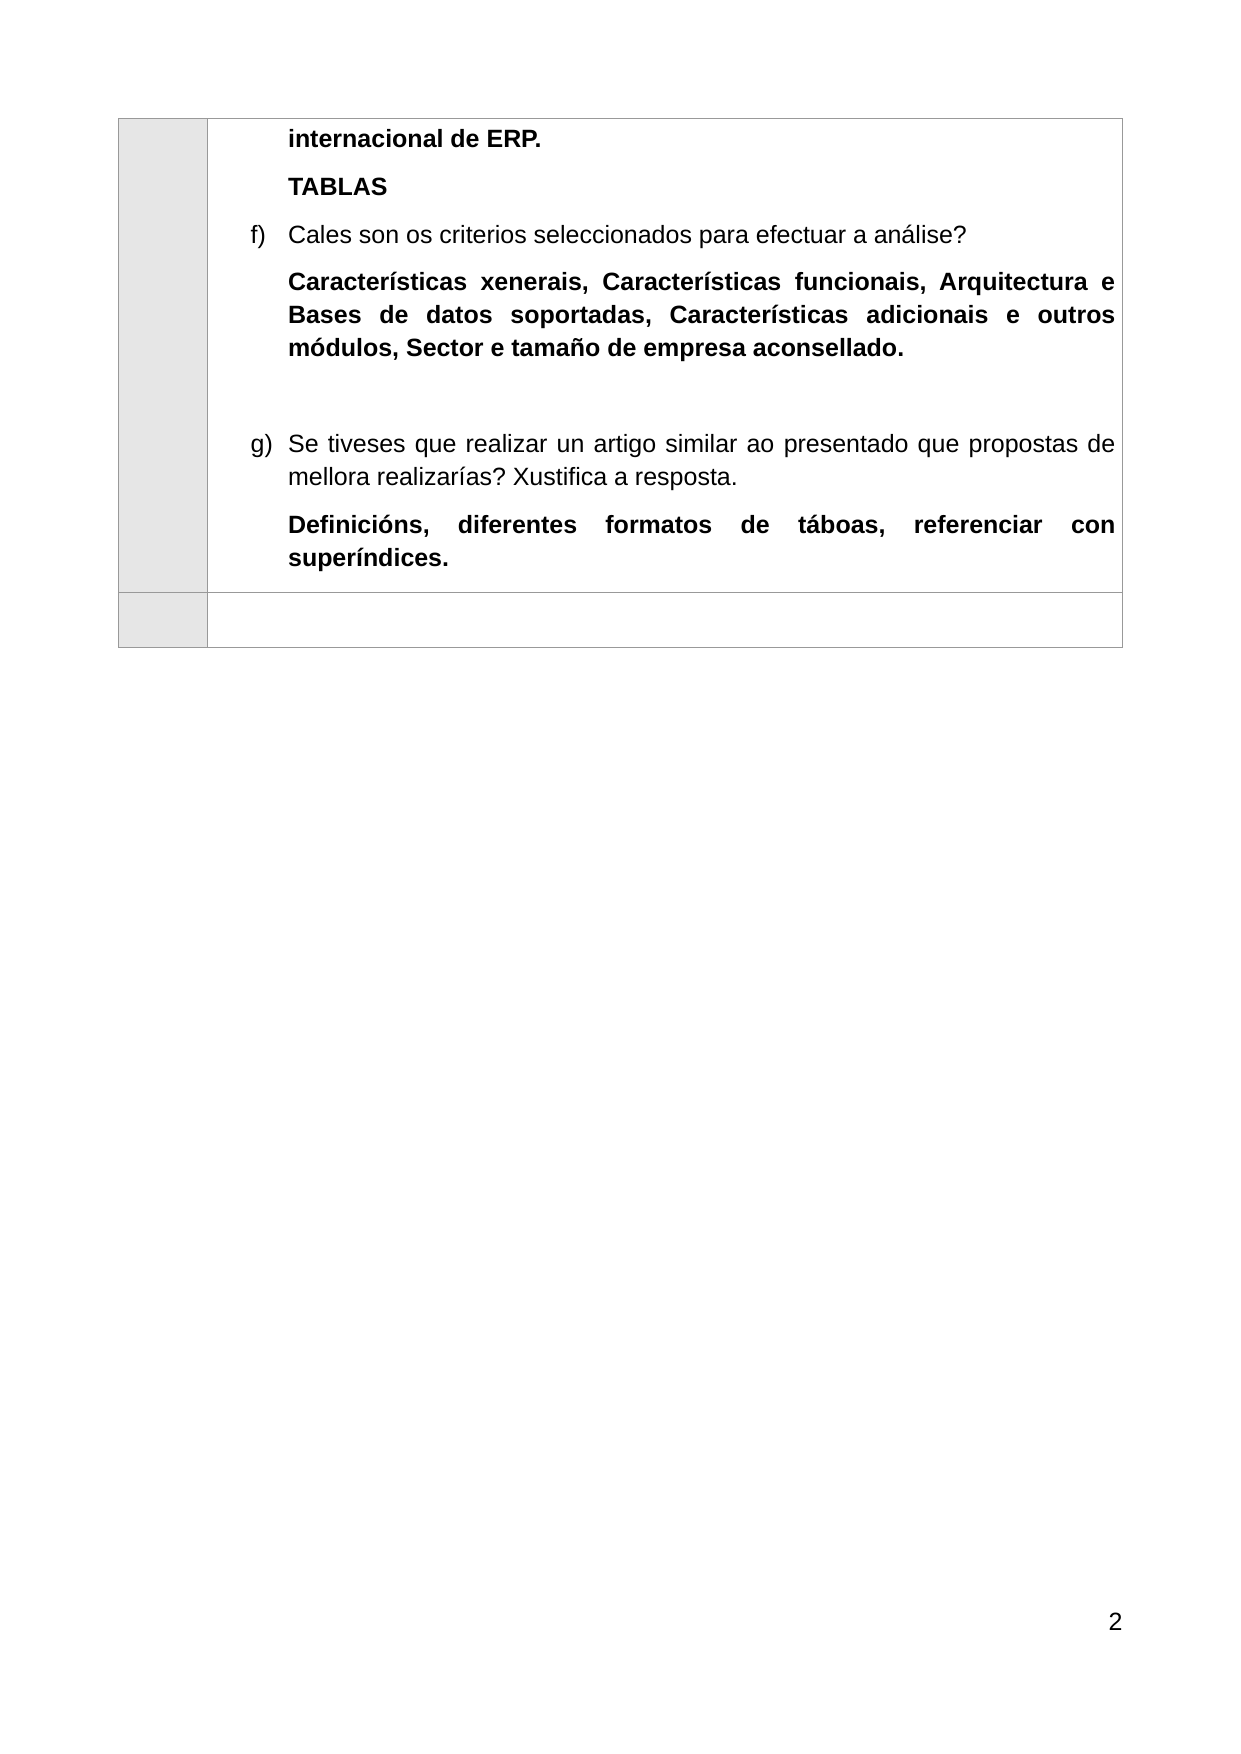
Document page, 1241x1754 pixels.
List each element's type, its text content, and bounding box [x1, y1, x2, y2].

table_cell [119, 593, 207, 647]
table_header internacional de ERP. TABLAS Cales son os criterios seleccionados para efectuar a análise? Características xenerais, Características funcionais, Arquitectura e Bases de datos soportadas, Características adicionais e outros módulos, Sector e tamaño de empresa aconsellado. Se tiveses que realizar un artigo similar ao presentado que propostas de mellora realizarías? Xustifica a resposta. Definicións, diferentes formatos de táboas, referenciar con superíndices. [208, 119, 1122, 592]
table_cell [208, 593, 1122, 647]
table_header [119, 119, 207, 592]
